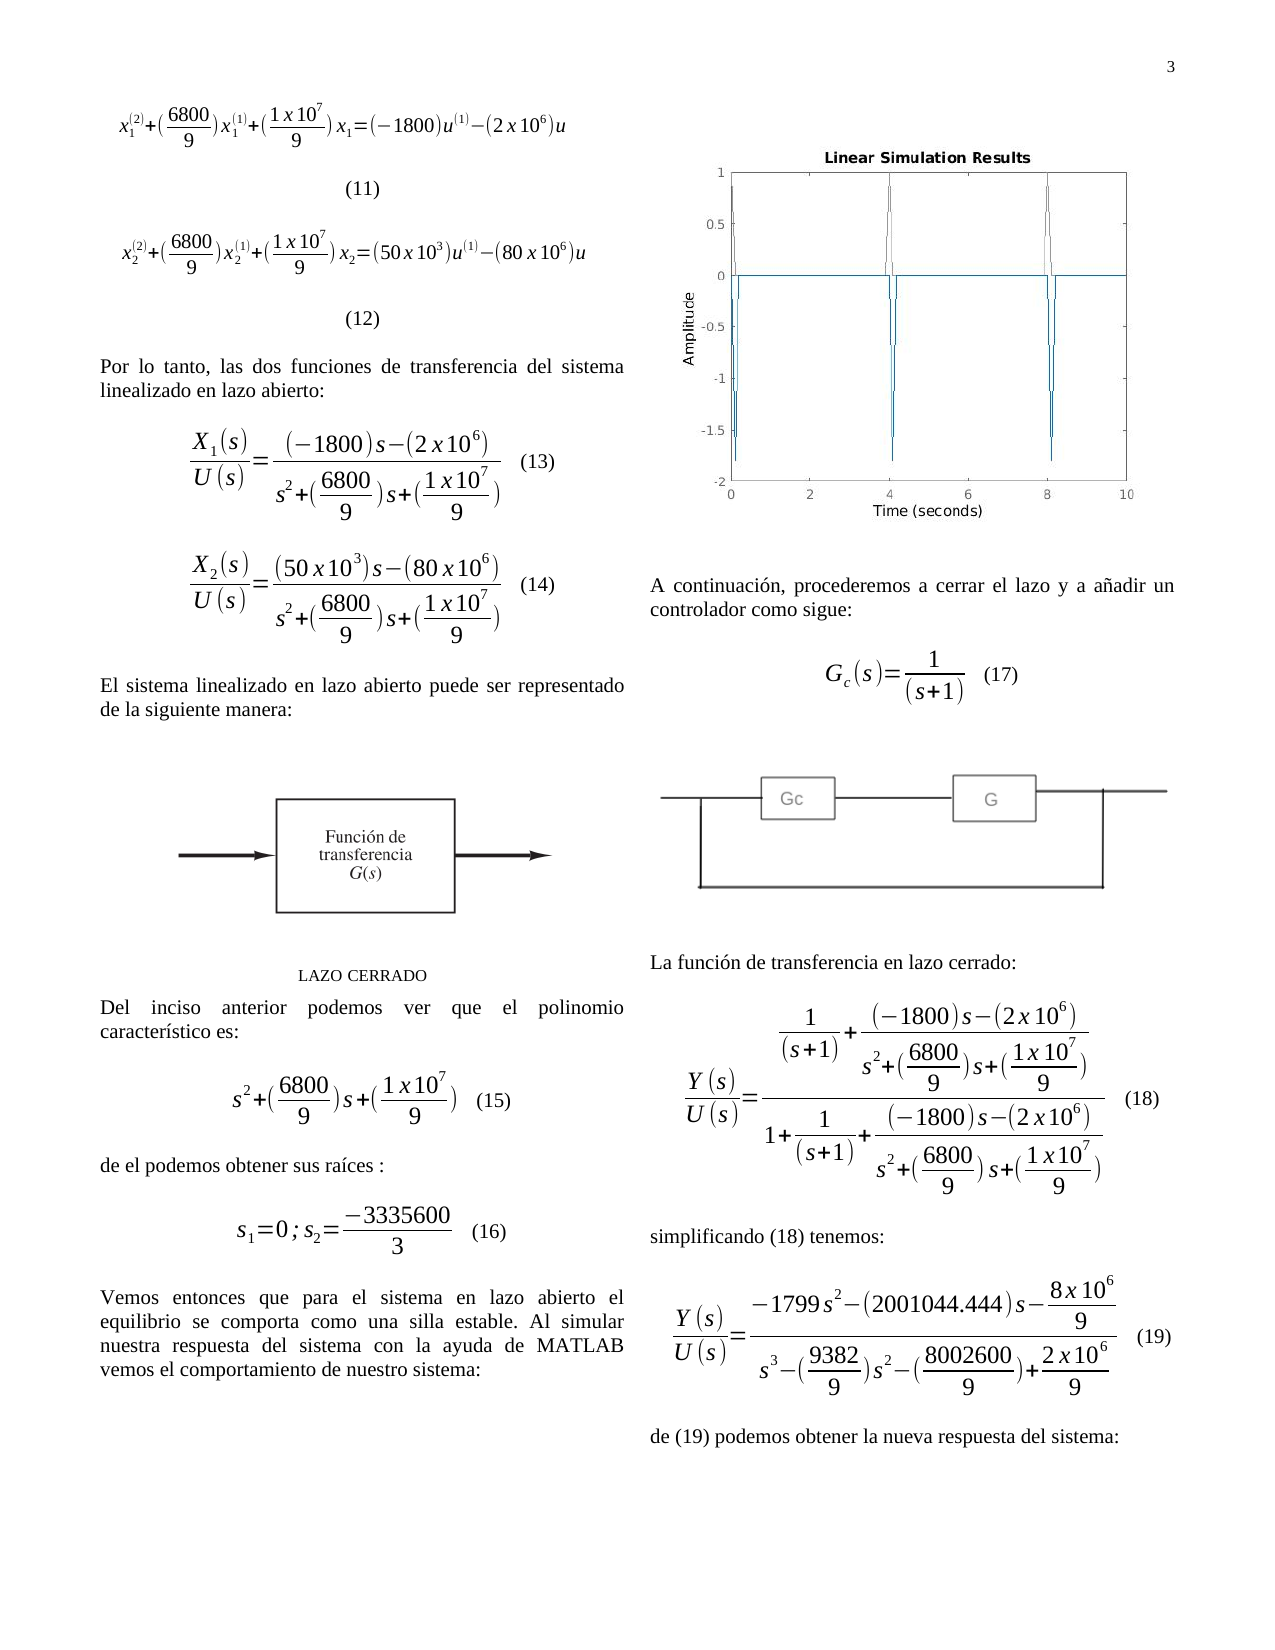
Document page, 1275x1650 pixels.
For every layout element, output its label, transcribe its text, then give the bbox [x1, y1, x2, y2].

text de el podemos obtener sus raíces : [100, 1153, 625, 1177]
picture [169, 781, 556, 921]
text Por lo tanto, las dos funciones de transferencia del sistema linealizado en lazo abierto: [100, 354, 625, 402]
text Vemos entonces que para el sistema en lazo abierto el equilibrio se comporta como una silla estable. Al simular nuestra respuesta del sistema con la ayuda de MATLAB vemos el comportamiento de nuestro sistema: [100, 1284, 625, 1381]
text (12) [100, 306, 625, 330]
text de (19) podemos obtener la nueva respuesta del sistema: [650, 1424, 1175, 1448]
text La función de transferencia en lazo cerrado: [650, 949, 1175, 974]
text (18) [650, 998, 1175, 1199]
text (13) [100, 426, 625, 525]
text A continuación, procederemos a cerrar el lazo y a añadir un controlador como sigue: [650, 573, 1175, 621]
text (19) [650, 1272, 1175, 1400]
picture [650, 754, 1175, 902]
text El sistema linealizado en lazo abierto puede ser representado de la siguiente manera: [100, 673, 625, 721]
text (11) [100, 176, 625, 200]
subtitle lazo cerrado [100, 962, 625, 986]
text simplificando (18) tenemos: [650, 1224, 1175, 1248]
text Del inciso anterior podemos ver que el polinomio característico es: [100, 995, 625, 1043]
text (14) [100, 549, 625, 648]
text (17) [650, 645, 1175, 706]
text (15) [100, 1067, 625, 1129]
picture [650, 124, 1175, 525]
text (16) [100, 1202, 625, 1261]
